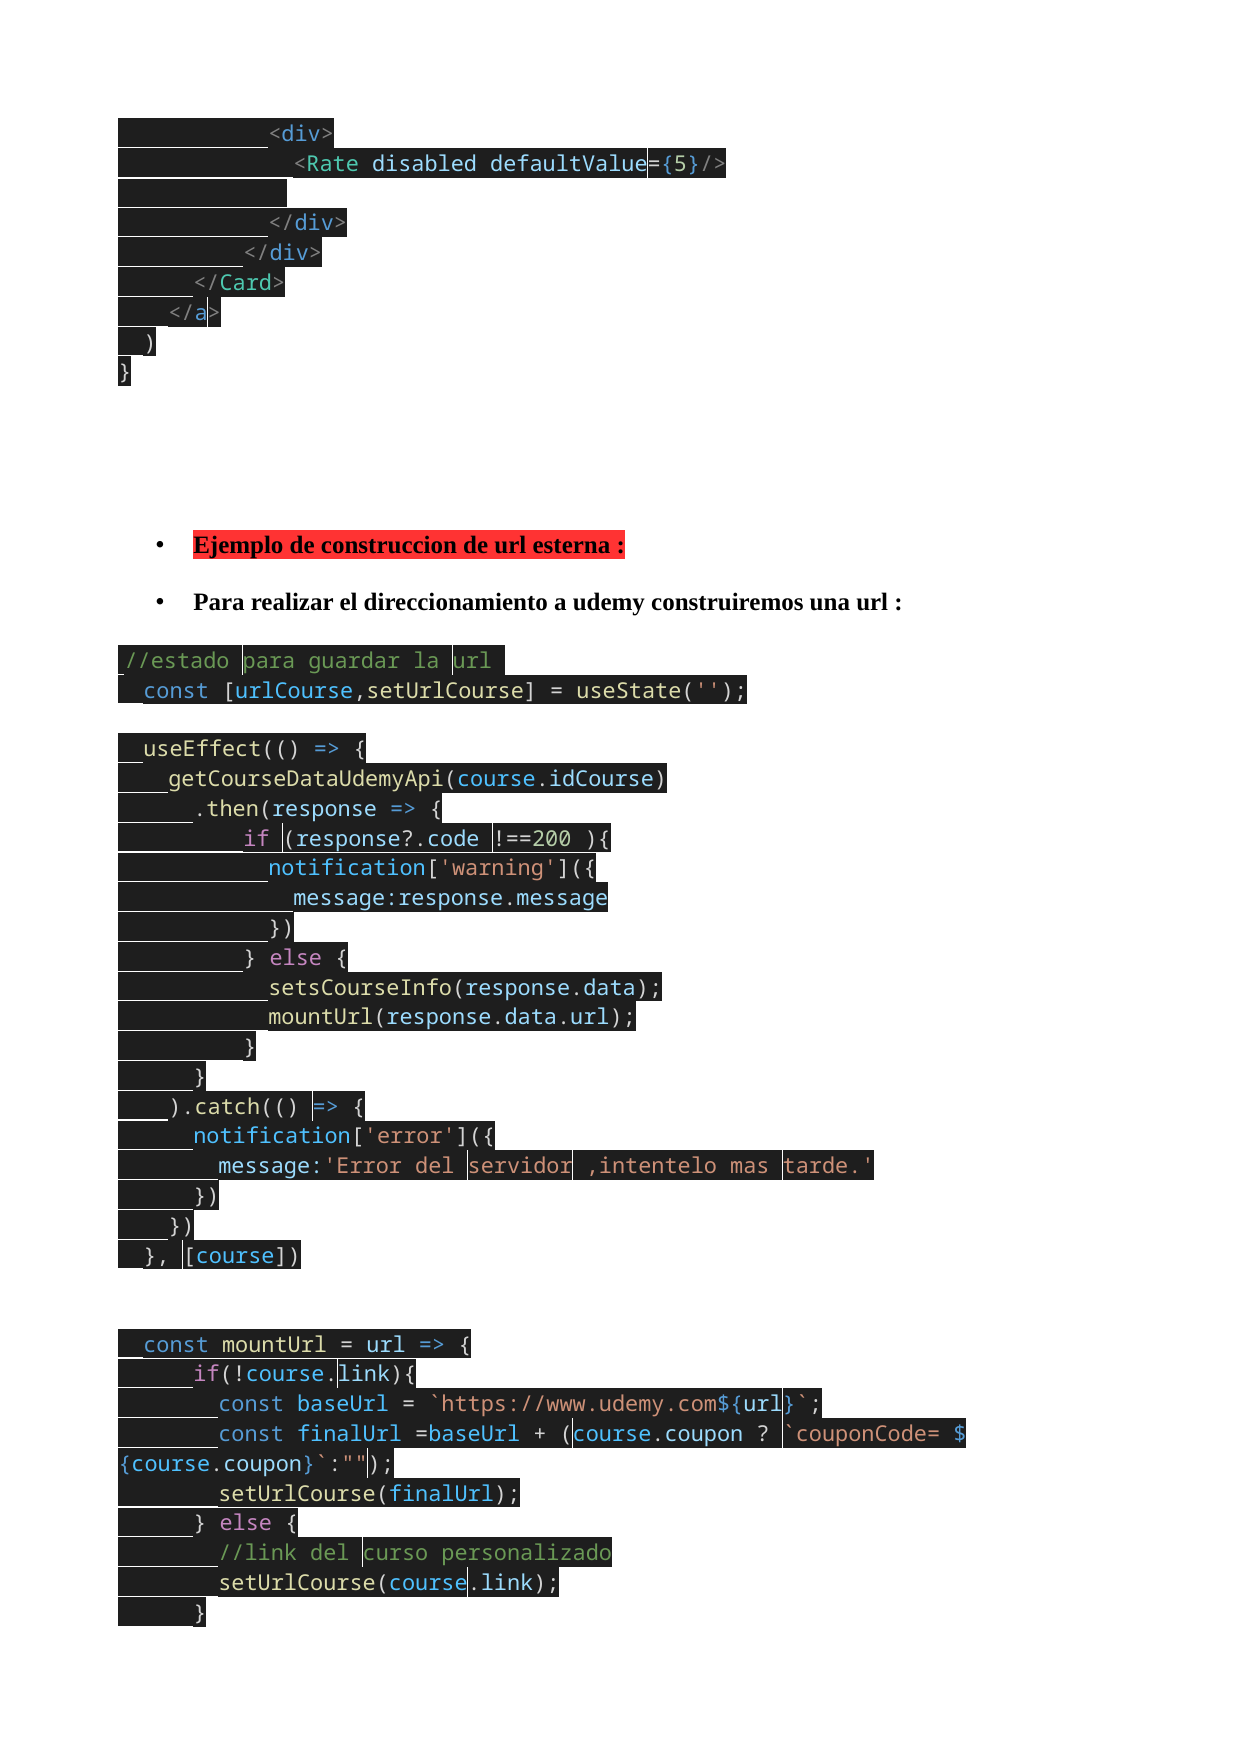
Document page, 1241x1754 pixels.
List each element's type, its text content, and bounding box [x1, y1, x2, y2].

text getCourseDataUdemyApi(course.idCourse) [118, 763, 1122, 793]
text } else { [118, 942, 1122, 972]
text const [urlCourse,setUrlCourse] = useState(''); [118, 675, 1122, 704]
text .then(response => { [118, 793, 1122, 823]
list Ejemplo de construccion de url esterna : [156, 530, 1122, 559]
text <div> [118, 118, 1122, 148]
text setsCourseInfo(response.data); [118, 972, 1122, 1001]
text ).catch(() => { [118, 1091, 1122, 1121]
text }) [118, 912, 1122, 942]
text <Rate disabled defaultValue={5}/> [118, 148, 1122, 178]
text const finalUrl =baseUrl + (course.coupon ? `couponCode= ${course.coupon}`:""); [118, 1418, 1122, 1478]
text if(!course.link){ [118, 1358, 1122, 1388]
text notification['warning']({ [118, 852, 1122, 882]
text message:'Error del servidor ,intentelo mas tarde.' [118, 1150, 1122, 1180]
text setUrlCourse(finalUrl); [118, 1478, 1122, 1507]
text //estado para guardar la url [118, 645, 1122, 675]
text </div> [118, 237, 1122, 267]
text notification['error']({ [118, 1121, 1122, 1150]
text mountUrl(response.data.url); [118, 1001, 1122, 1031]
text }) [118, 1180, 1122, 1210]
text </div> [118, 207, 1122, 237]
text }, [course]) [118, 1240, 1122, 1269]
text if (response?.code !==200 ){ [118, 823, 1122, 852]
text } [118, 1031, 1122, 1061]
text //link del curso personalizado [118, 1537, 1122, 1567]
text </a> [118, 297, 1122, 327]
text setUrlCourse(course.link); [118, 1567, 1122, 1597]
text }) [118, 1210, 1122, 1240]
text } [118, 1597, 1122, 1627]
text </Card> [118, 267, 1122, 297]
text const baseUrl = `https://www.udemy.com${url}`; [118, 1388, 1122, 1418]
text } [118, 356, 1122, 386]
text useEffect(() => { [118, 733, 1122, 763]
text } else { [118, 1507, 1122, 1537]
list Para realizar el direccionamiento a udemy construiremos una url : [156, 587, 1122, 616]
text const mountUrl = url => { [118, 1329, 1122, 1358]
text message:response.message [118, 882, 1122, 912]
text ) [118, 327, 1122, 356]
text } [118, 1061, 1122, 1091]
